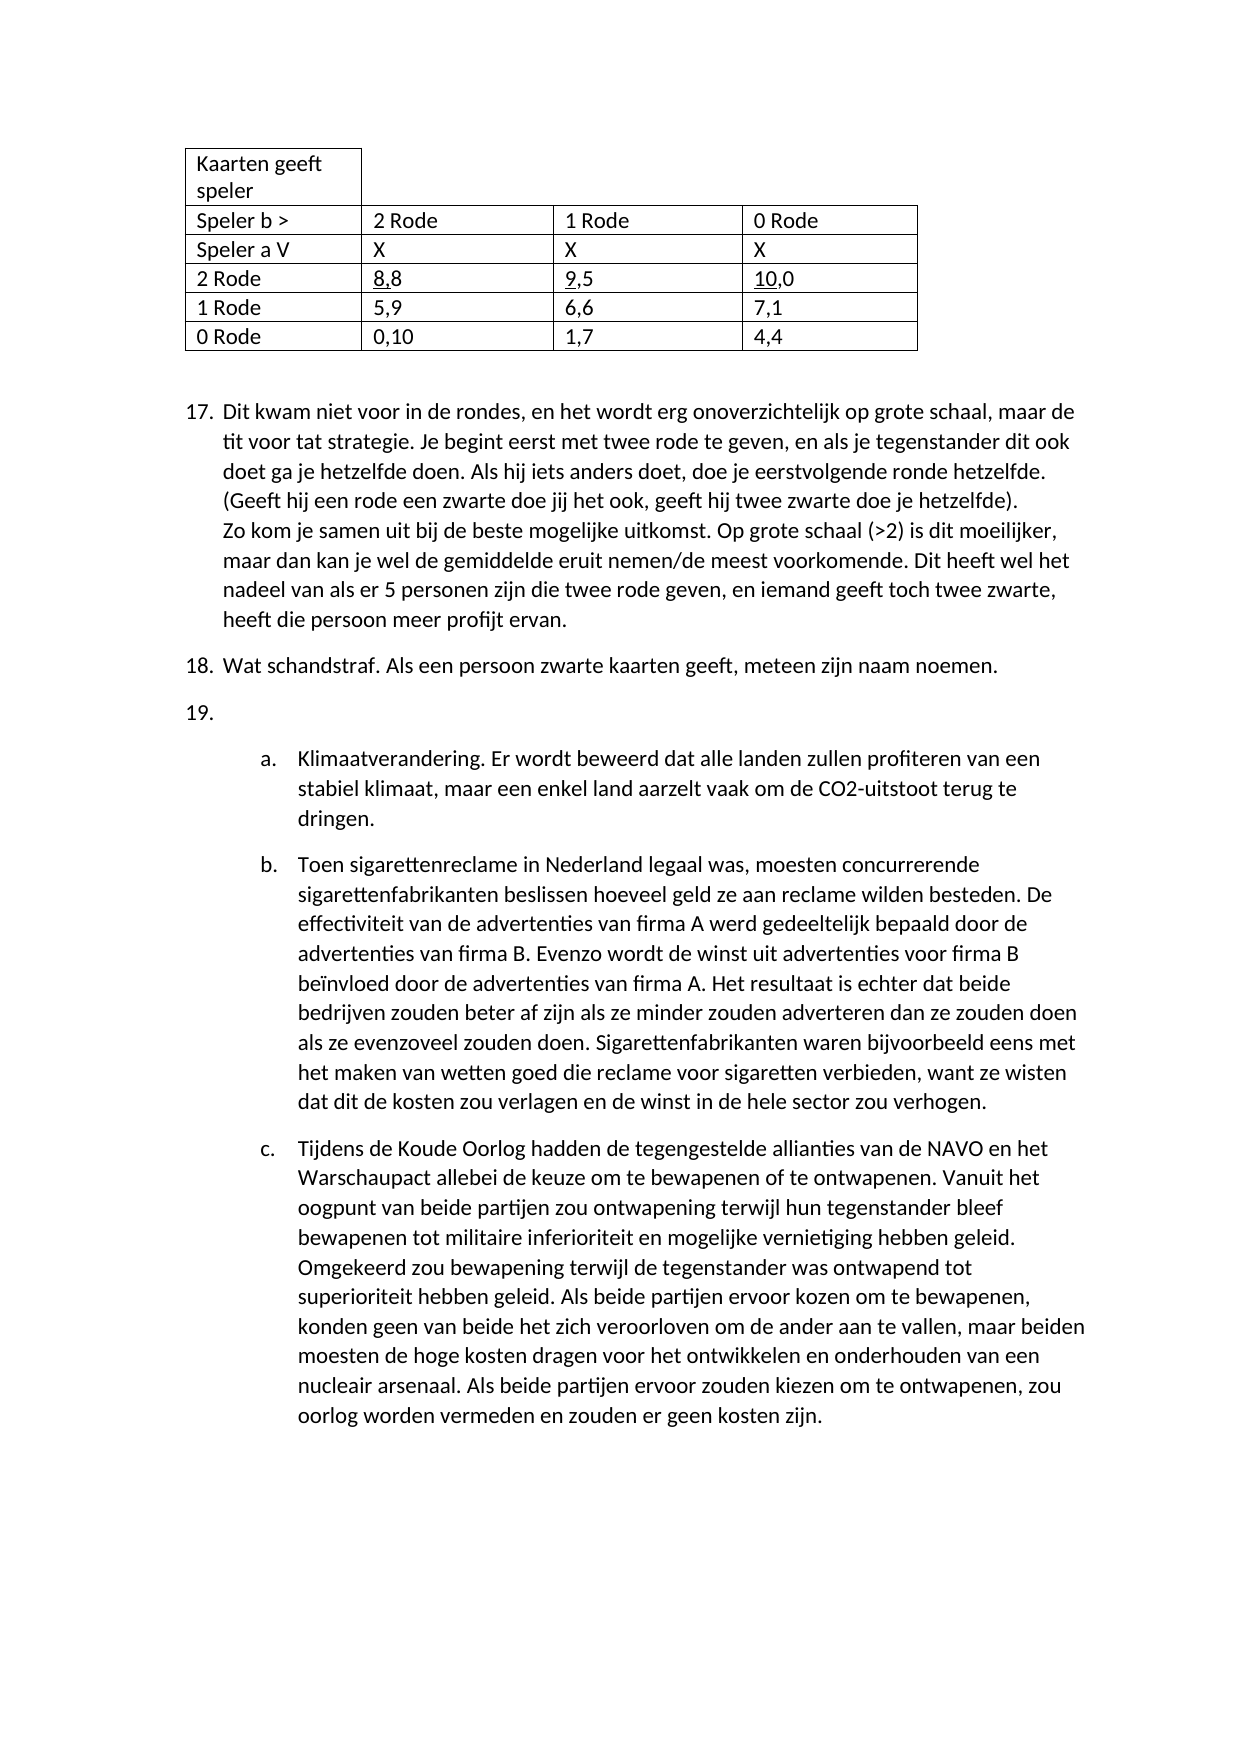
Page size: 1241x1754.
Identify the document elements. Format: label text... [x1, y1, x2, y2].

table_cell 1 Rode [554, 206, 742, 234]
table_cell 0,10 [362, 322, 553, 350]
list Dit kwam niet voor in de rondes, en het wordt erg onoverzichtelijk op grote schaal, maar de tit voor tat strategie. Je begint eerst met twee rode te geven, en als je tegenstander dit ook doet ga je hetzelfde doen. Als hij iets anders doet, doe je eerstvolgende ronde hetzelfde. (Geeft hij een rode een zwarte doe jij het ook, geeft hij twee zwarte doe je hetzelfde). Zo kom je samen uit bij de beste mogelijke uitkomst. Op grote schaal (>2) is dit moeilijker, maar dan kan je wel de gemiddelde eruit nemen/de meest voorkomende. Dit heeft wel het nadeel van als er 5 personen zijn die twee rode geven, en iemand geeft toch twee zwarte, heeft die persoon meer profijt ervan. [185, 397, 1093, 633]
table_header [362, 148, 553, 205]
table_cell 8,8 [362, 264, 553, 292]
table_cell X [743, 235, 917, 263]
table_header Kaarten geeft speler [186, 149, 361, 205]
list Klimaatverandering. Er wordt beweerd dat alle landen zullen profiteren van een stabiel klimaat, maar een enkel land aarzelt vaak om de CO2-uitstoot terug te dringen. [260, 744, 1093, 832]
table_cell 2 Rode [186, 264, 361, 292]
table_cell 10,0 [743, 264, 917, 292]
table_cell 1 Rode [186, 293, 361, 321]
table_header [553, 148, 742, 205]
table_cell 0 Rode [743, 206, 917, 234]
table_cell X [554, 235, 742, 263]
table_cell 5,9 [362, 293, 553, 321]
table_cell 7,1 [743, 293, 917, 321]
list Wat schandstraf. Als een persoon zwarte kaarten geeft, meteen zijn naam noemen. [185, 652, 1093, 679]
table_cell 0 Rode [186, 322, 361, 350]
table_cell 2 Rode [362, 206, 553, 234]
table_cell 9,5 [554, 264, 742, 292]
list Tijdens de Koude Oorlog hadden de tegengestelde allianties van de NAVO en het Warschaupact allebei de keuze om te bewapenen of te ontwapenen. Vanuit het oogpunt van beide partijen zou ontwapening terwijl hun tegenstander bleef bewapenen tot militaire inferioriteit en mogelijke vernietiging hebben geleid. Omgekeerd zou bewapening terwijl de tegenstander was ontwapend tot superioriteit hebben geleid. Als beide partijen ervoor kozen om te bewapenen, konden geen van beide het zich veroorloven om de ander aan te vallen, maar beiden moesten de hoge kosten dragen voor het ontwikkelen en onderhouden van een nucleair arsenaal. Als beide partijen ervoor zouden kiezen om te ontwapenen, zou oorlog worden vermeden en zouden er geen kosten zijn. [260, 1134, 1093, 1429]
table_header [743, 148, 917, 205]
table_cell X [362, 235, 553, 263]
list Toen sigarettenreclame in Nederland legaal was, moesten concurrerende sigarettenfabrikanten beslissen hoeveel geld ze aan reclame wilden besteden. De effectiviteit van de advertenties van firma A werd gedeeltelijk bepaald door de advertenties van firma B. Evenzo wordt de winst uit advertenties voor firma B beïnvloed door de advertenties van firma A. Het resultaat is echter dat beide bedrijven zouden beter af zijn als ze minder zouden adverteren dan ze zouden doen als ze evenzoveel zouden doen. Sigarettenfabrikanten waren bijvoorbeeld eens met het maken van wetten goed die reclame voor sigaretten verbieden, want ze wisten dat dit de kosten zou verlagen en de winst in de hele sector zou verhogen. [260, 850, 1093, 1116]
table_cell 1,7 [554, 322, 742, 350]
table_cell 4,4 [743, 322, 917, 350]
table_cell Speler b > [186, 206, 361, 234]
table_cell Speler a V [186, 235, 361, 263]
table_cell 6,6 [554, 293, 742, 321]
